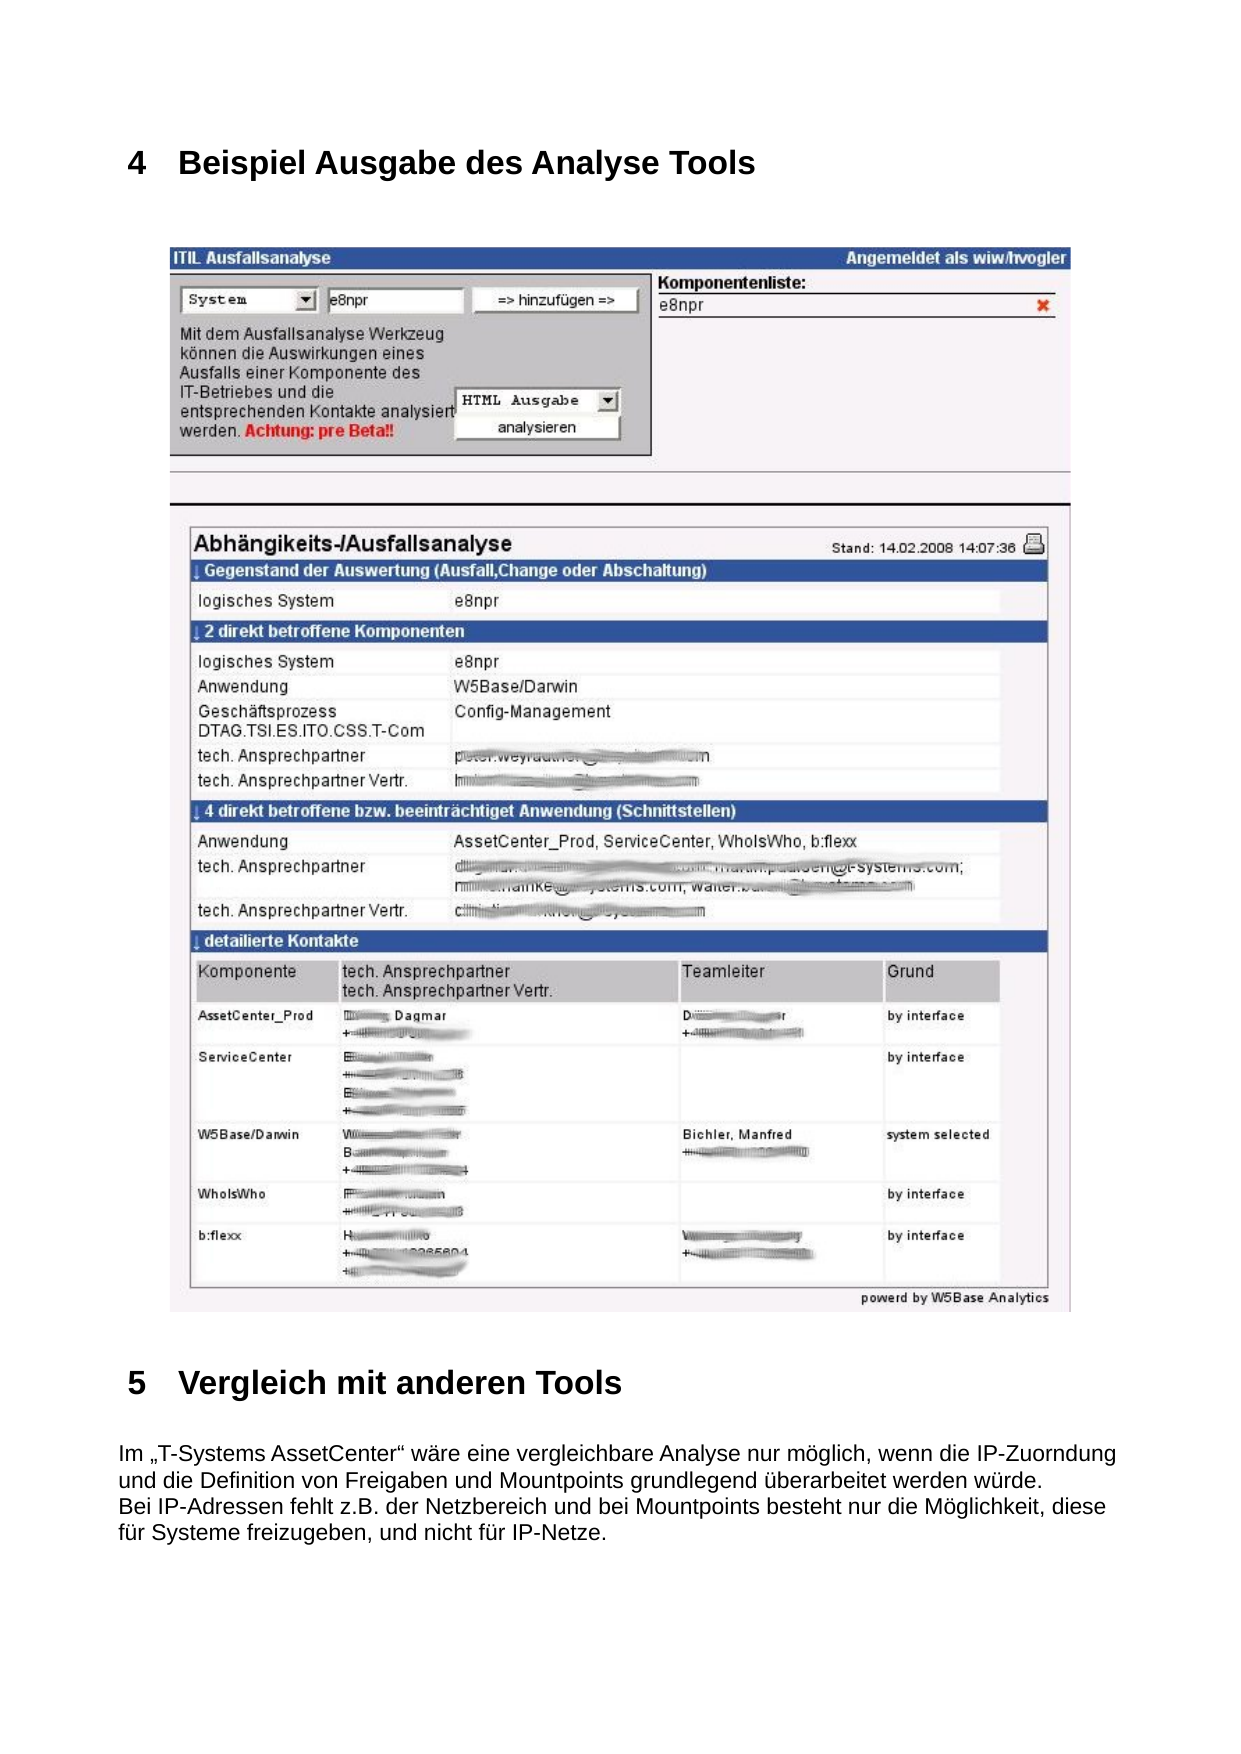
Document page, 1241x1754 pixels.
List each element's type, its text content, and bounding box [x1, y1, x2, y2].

picture [169, 247, 1071, 1312]
text Bei IP-Adressen fehlt z.B. der Netzbereich und bei Mountpoints besteht nur die Möglichkeit, diese für Systeme freizugeben, und nicht für IP-Netze. [118, 1493, 1122, 1546]
text Im „T-Systems AssetCenter“ wäre eine vergleichbare Analyse nur möglich, wenn die IP-Zuorndung und die Definition von Freigaben und Mountpoints grundlegend überarbeitet werden würde. [118, 1440, 1122, 1493]
subtitle Beispiel Ausgabe des Analyse Tools [118, 143, 1122, 182]
subtitle Vergleich mit anderen Tools [118, 1363, 1122, 1401]
